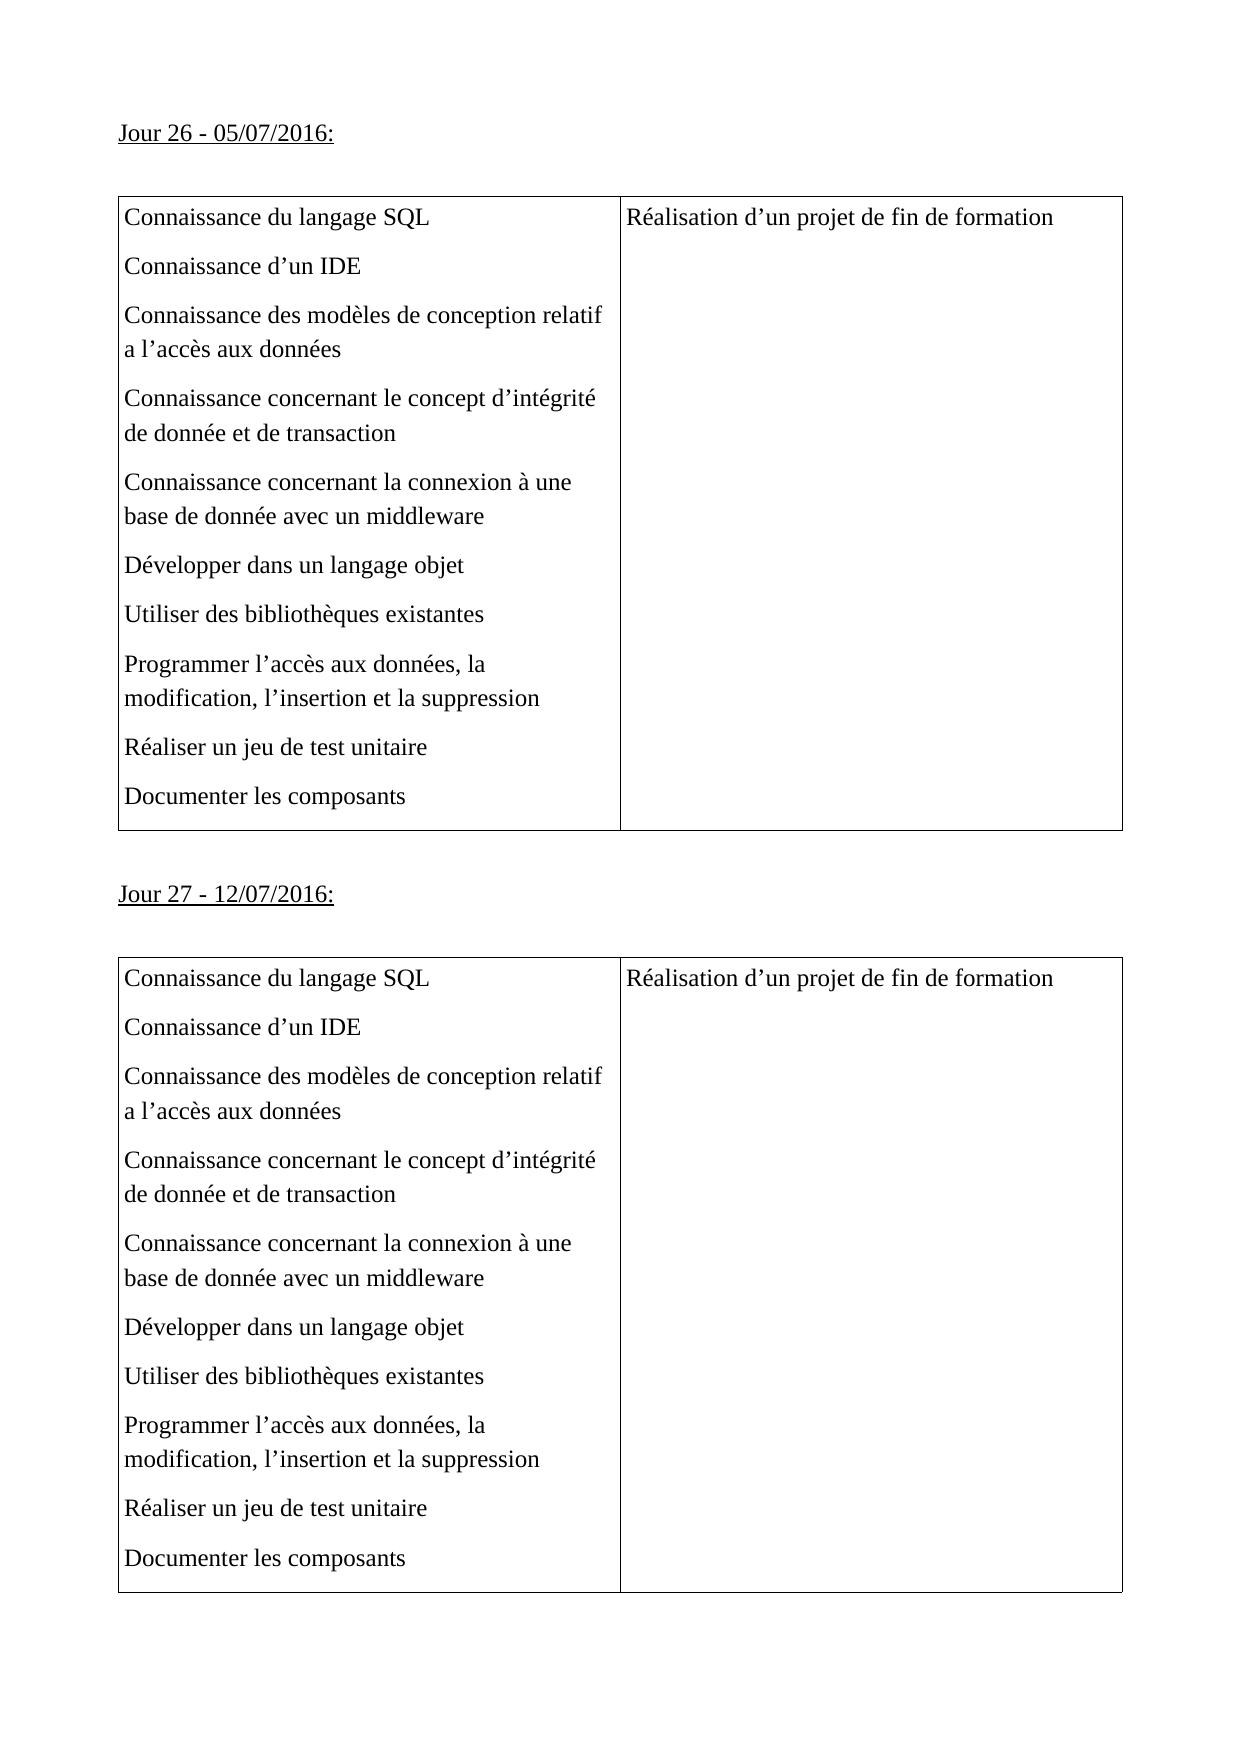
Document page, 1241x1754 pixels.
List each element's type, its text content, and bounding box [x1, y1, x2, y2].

table_header Connaissance du langage SQL Connaissance d’un IDE Connaissance des modèles de conception relatif a l’accès aux données Connaissance concernant le concept d’intégrité de donnée et de transaction Connaissance concernant la connexion à une base de donnée avec un middleware Développer dans un langage objet Utiliser des bibliothèques existantes Programmer l’accès aux données, la modification, l’insertion et la suppression Réaliser un jeu de test unitaire Documenter les composants [119, 958, 620, 1592]
text Jour 26 - 05/07/2016: [118, 118, 1122, 147]
table_header Réalisation d’un projet de fin de formation [621, 197, 1122, 830]
text Jour 27 - 12/07/2016: [118, 879, 1122, 908]
table_header Réalisation d’un projet de fin de formation [621, 958, 1122, 1592]
table_header Connaissance du langage SQL Connaissance d’un IDE Connaissance des modèles de conception relatif a l’accès aux données Connaissance concernant le concept d’intégrité de donnée et de transaction Connaissance concernant la connexion à une base de donnée avec un middleware Développer dans un langage objet Utiliser des bibliothèques existantes Programmer l’accès aux données, la modification, l’insertion et la suppression Réaliser un jeu de test unitaire Documenter les composants [119, 197, 620, 830]
